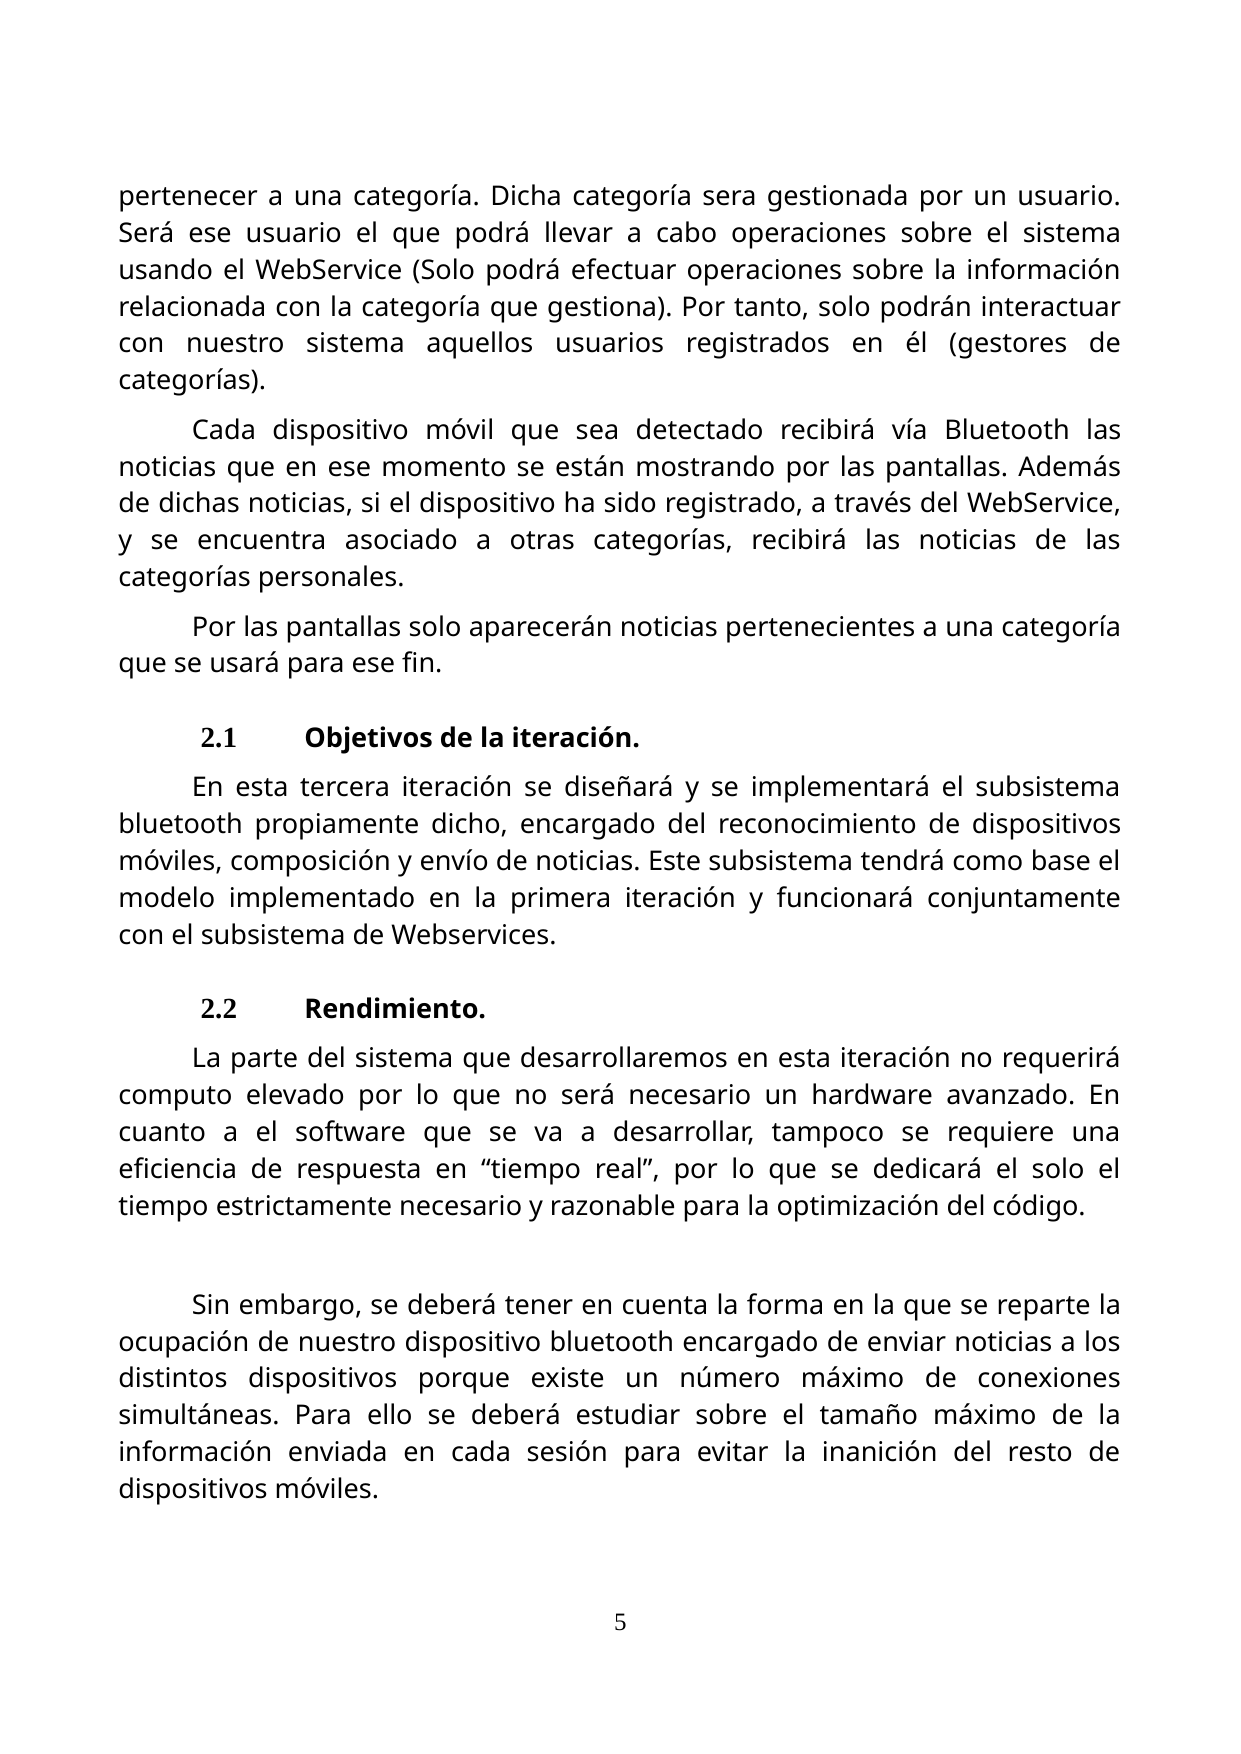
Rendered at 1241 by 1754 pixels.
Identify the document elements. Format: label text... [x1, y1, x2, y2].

text pertenecer a una categoría. Dicha categoría sera gestionada por un usuario. Será ese usuario el que podrá llevar a cabo operaciones sobre el sistema usando el WebService (Solo podrá efectuar operaciones sobre la información relacionada con la categoría que gestiona). Por tanto, solo podrán interactuar con nuestro sistema aquellos usuarios registrados en él (gestores de categorías). [118, 176, 1122, 398]
subtitle Rendimiento. [193, 989, 1122, 1026]
text Cada dispositivo móvil que sea detectado recibirá vía Bluetooth las noticias que en ese momento se están mostrando por las pantallas. Además de dichas noticias, si el dispositivo ha sido registrado, a través del WebService, y se encuentra asociado a otras categorías, recibirá las noticias de las categorías personales. [118, 410, 1122, 594]
text Por las pantallas solo aparecerán noticias pertenecientes a una categoría que se usará para ese fin. [118, 607, 1122, 681]
text La parte del sistema que desarrollaremos en esta iteración no requerirá computo elevado por lo que no será necesario un hardware avanzado. En cuanto a el software que se va a desarrollar, tampoco se requiere una eficiencia de respuesta en “tiempo real”, por lo que se dedicará el solo el tiempo estrictamente necesario y razonable para la optimización del código. [118, 1039, 1122, 1223]
text Sin embargo, se deberá tener en cuenta la forma en la que se reparte la ocupación de nuestro dispositivo bluetooth encargado de enviar noticias a los distintos dispositivos porque existe un número máximo de conexiones simultáneas. Para ello se deberá estudiar sobre el tamaño máximo de la información enviada en cada sesión para evitar la inanición del resto de dispositivos móviles. [118, 1285, 1122, 1506]
text En esta tercera iteración se diseñará y se implementará el subsistema bluetooth propiamente dicho, encargado del reconocimiento de dispositivos móviles, composición y envío de noticias. Este subsistema tendrá como base el modelo implementado en la primera iteración y funcionará conjuntamente con el subsistema de Webservices. [118, 768, 1122, 952]
subtitle Objetivos de la iteración. [193, 718, 1122, 755]
